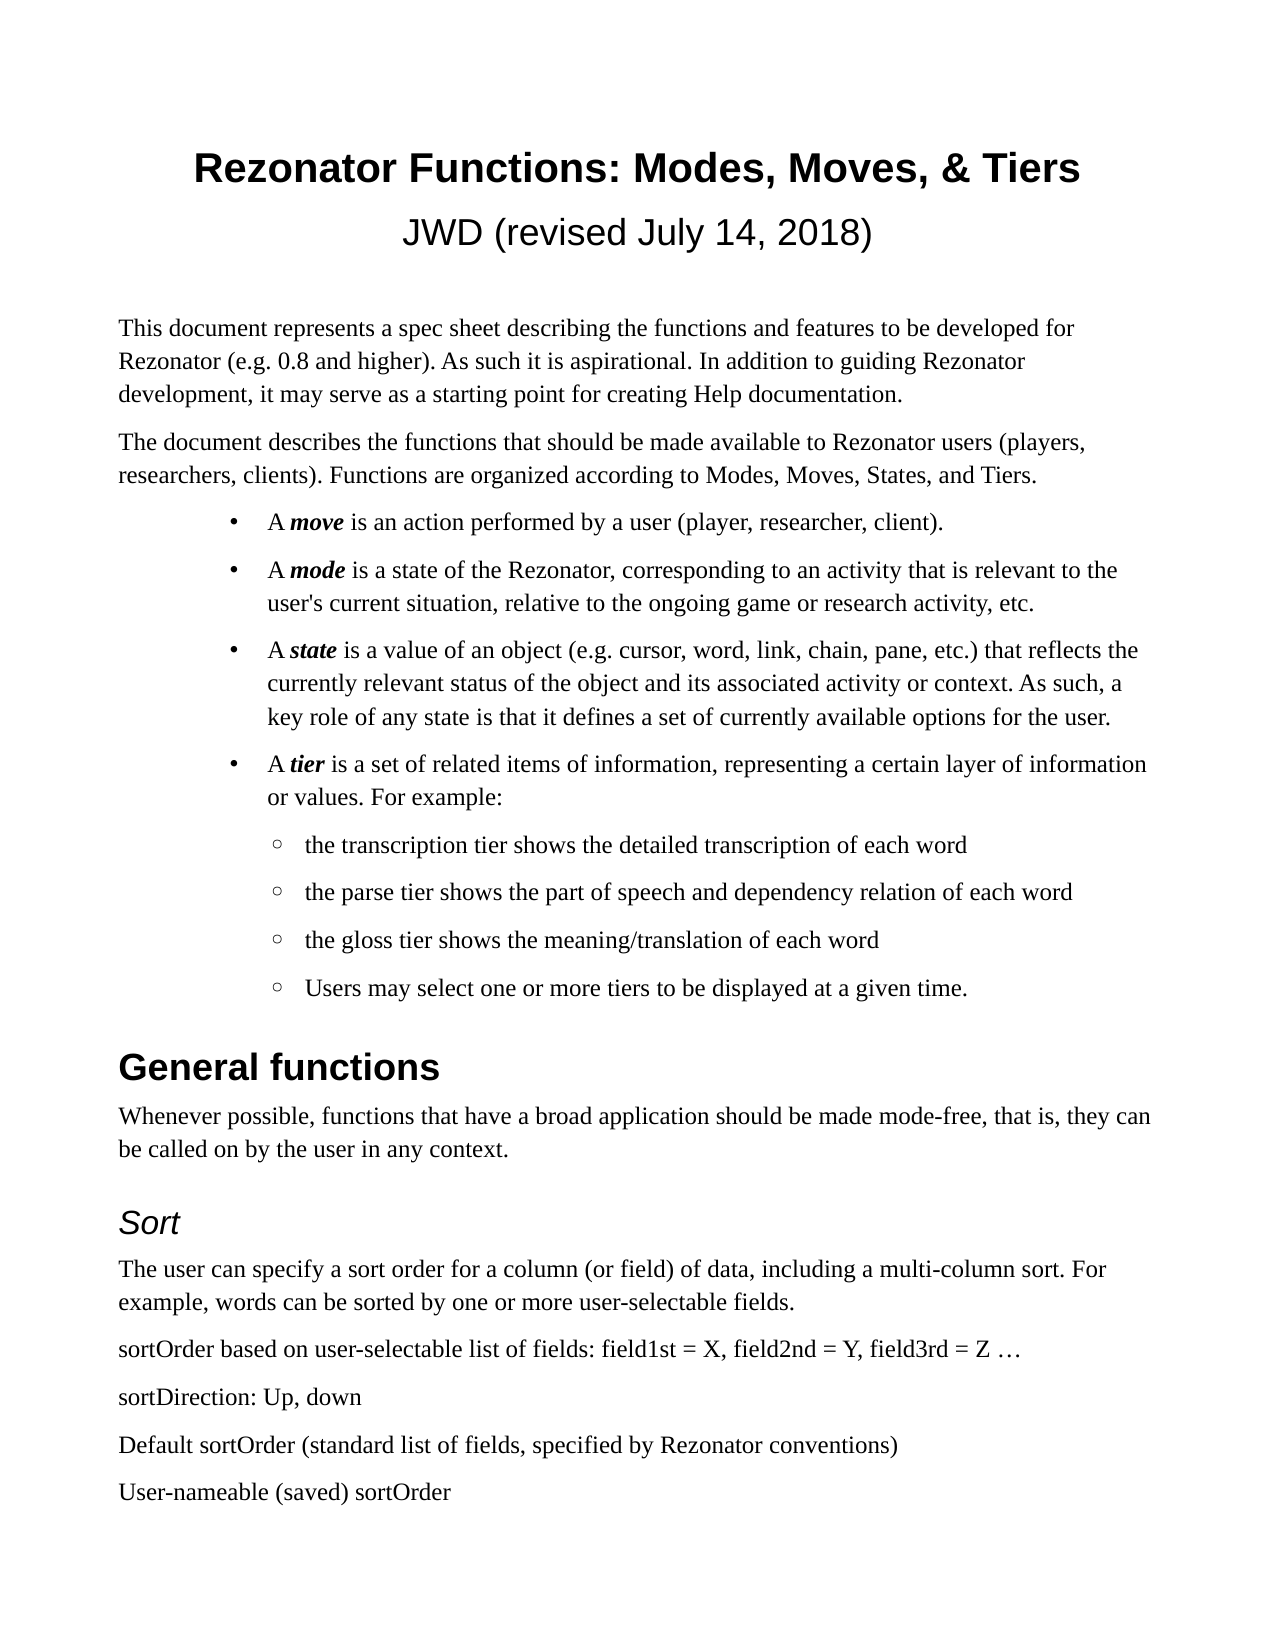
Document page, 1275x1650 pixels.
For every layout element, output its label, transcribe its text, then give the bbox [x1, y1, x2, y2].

list A state is a value of an object (e.g. cursor, word, link, chain, pane, etc.) that reflects the currently relevant status of the object and its associated activity or context. As such, a key role of any state is that it defines a set of currently available options for the user. [229, 636, 1157, 730]
text The user can specify a sort order for a column (or field) of data, including a multi-column sort. For example, words can be sorted by one or more user-selectable fields. [118, 1254, 1157, 1316]
list A mode is a state of the Rezonator, corresponding to an activity that is relevant to the user's current situation, relative to the ongoing game or research activity, etc. [229, 555, 1157, 617]
text Whenever possible, functions that have a broad application should be made mode-free, that is, they can be called on by the user in any context. [118, 1101, 1157, 1163]
text Default sortOrder (standard list of fields, specified by Rezonator conventions) [118, 1430, 1157, 1458]
list A move is an action performed by a user (player, researcher, client). [229, 507, 1157, 536]
list the parse tier shows the part of speech and dependency relation of each word [267, 877, 1157, 906]
subtitle JWD (revised July 14, 2018) [118, 210, 1157, 253]
list Users may select one or more tiers to be displayed at a given time. [267, 973, 1157, 1001]
title Rezonator Functions: Modes, Moves, & Tiers [118, 143, 1157, 191]
subtitle Sort [118, 1203, 1157, 1241]
text The document describes the functions that should be made available to Rezonator users (players, researchers, clients). Functions are organized according to Modes, Moves, States, and Tiers. [118, 427, 1157, 488]
text This document represents a spec sheet describing the functions and features to be developed for Rezonator (e.g. 0.8 and higher). As such it is aspirational. In addition to guiding Rezonator development, it may serve as a starting point for creating Help documentation. [118, 313, 1157, 408]
subtitle General functions [118, 1045, 1157, 1089]
list the gloss tier shows the meaning/translation of each word [267, 925, 1157, 954]
list A tier is a set of related items of information, representing a certain layer of information or values. For example: [229, 749, 1157, 811]
text sortOrder based on user-selectable list of fields: field1st = X, field2nd = Y, field3rd = Z … [118, 1334, 1157, 1363]
list the transcription tier shows the detailed transcription of each word [267, 830, 1157, 858]
text User-nameable (saved) sortOrder [118, 1477, 1157, 1506]
text sortDirection: Up, down [118, 1382, 1157, 1411]
